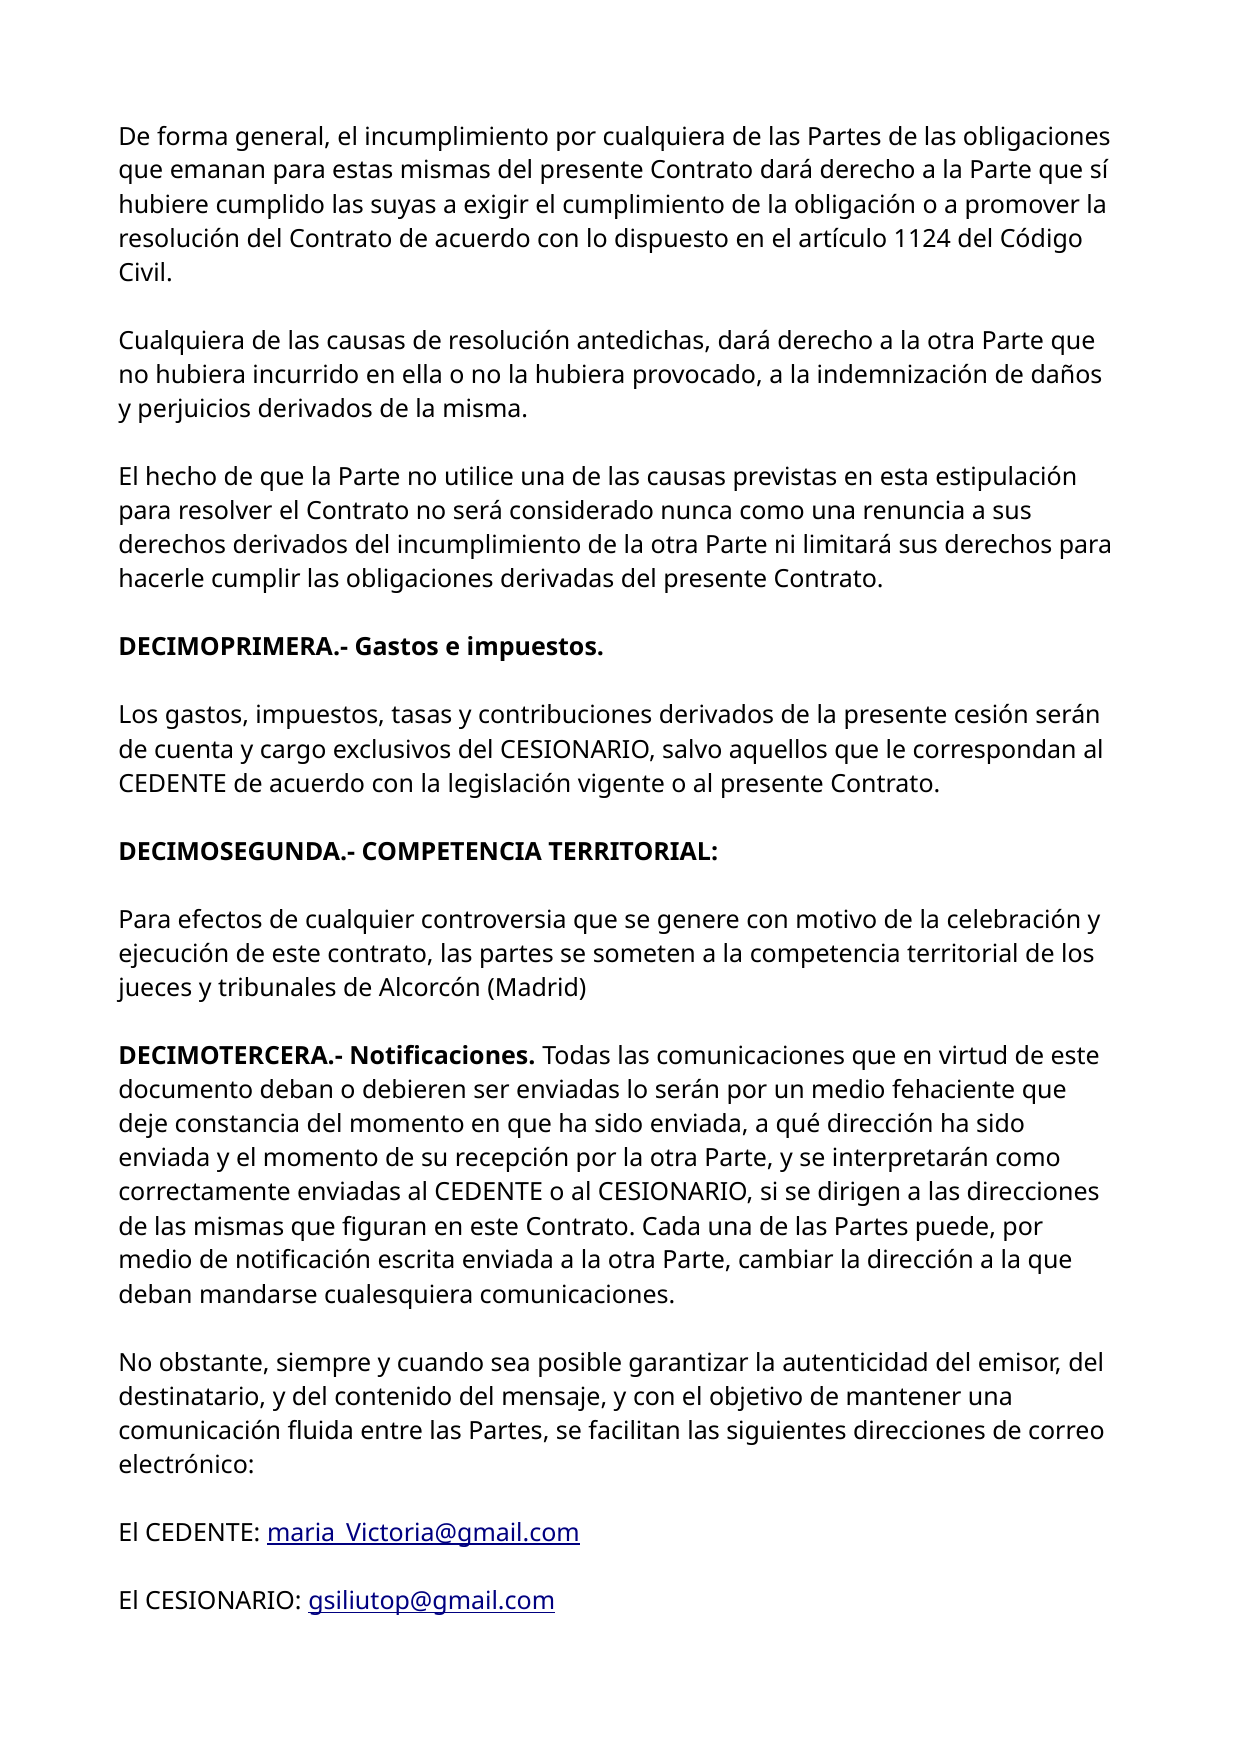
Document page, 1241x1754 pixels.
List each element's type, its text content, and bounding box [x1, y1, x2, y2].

text DECIMOPRIMERA.- Gastos e impuestos. [118, 629, 1122, 663]
text No obstante, siempre y cuando sea posible garantizar la autenticidad del emisor, del destinatario, y del contenido del mensaje, y con el objetivo de mantener una comunicación fluida entre las Partes, se facilitan las siguientes direcciones de correo electrónico: [118, 1344, 1122, 1481]
text DECIMOTERCERA.- Notificaciones. Todas las comunicaciones que en virtud de este documento deban o debieren ser enviadas lo serán por un medio fehaciente que deje constancia del momento en que ha sido enviada, a qué dirección ha sido enviada y el momento de su recepción por la otra Parte, y se interpretarán como correctamente enviadas al CEDENTE o al CESIONARIO, si se dirigen a las direcciones de las mismas que figuran en este Contrato. Cada una de las Partes puede, por medio de notificación escrita enviada a la otra Parte, cambiar la dirección a la que deban mandarse cualesquiera comunicaciones. [118, 1038, 1122, 1310]
text Cualquiera de las causas de resolución antedichas, dará derecho a la otra Parte que no hubiera incurrido en ella o no la hubiera provocado, a la indemnización de daños y perjuicios derivados de la misma. [118, 322, 1122, 425]
text Los gastos, impuestos, tasas y contribuciones derivados de la presente cesión serán de cuenta y cargo exclusivos del CESIONARIO, salvo aquellos que le correspondan al CEDENTE de acuerdo con la legislación vigente o al presente Contrato. [118, 697, 1122, 799]
text El CEDENTE: maria_Victoria@gmail.com [118, 1515, 1122, 1549]
text Para efectos de cualquier controversia que se genere con motivo de la celebración y ejecución de este contrato, las partes se someten a la competencia territorial de los jueces y tribunales de Alcorcón (Madrid) [118, 902, 1122, 1004]
text De forma general, el incumplimiento por cualquiera de las Partes de las obligaciones que emanan para estas mismas del presente Contrato dará derecho a la Parte que sí hubiere cumplido las suyas a exigir el cumplimiento de la obligación o a promover la resolución del Contrato de acuerdo con lo dispuesto en el artículo 1124 del Código Civil. [118, 118, 1122, 288]
text El CESIONARIO: gsiliutop@gmail.com [118, 1583, 1122, 1617]
text El hecho de que la Parte no utilice una de las causas previstas en esta estipulación para resolver el Contrato no será considerado nunca como una renuncia a sus derechos derivados del incumplimiento de la otra Parte ni limitará sus derechos para hacerle cumplir las obligaciones derivadas del presente Contrato. [118, 459, 1122, 595]
text DECIMOSEGUNDA.- COMPETENCIA TERRITORIAL: [118, 833, 1122, 867]
